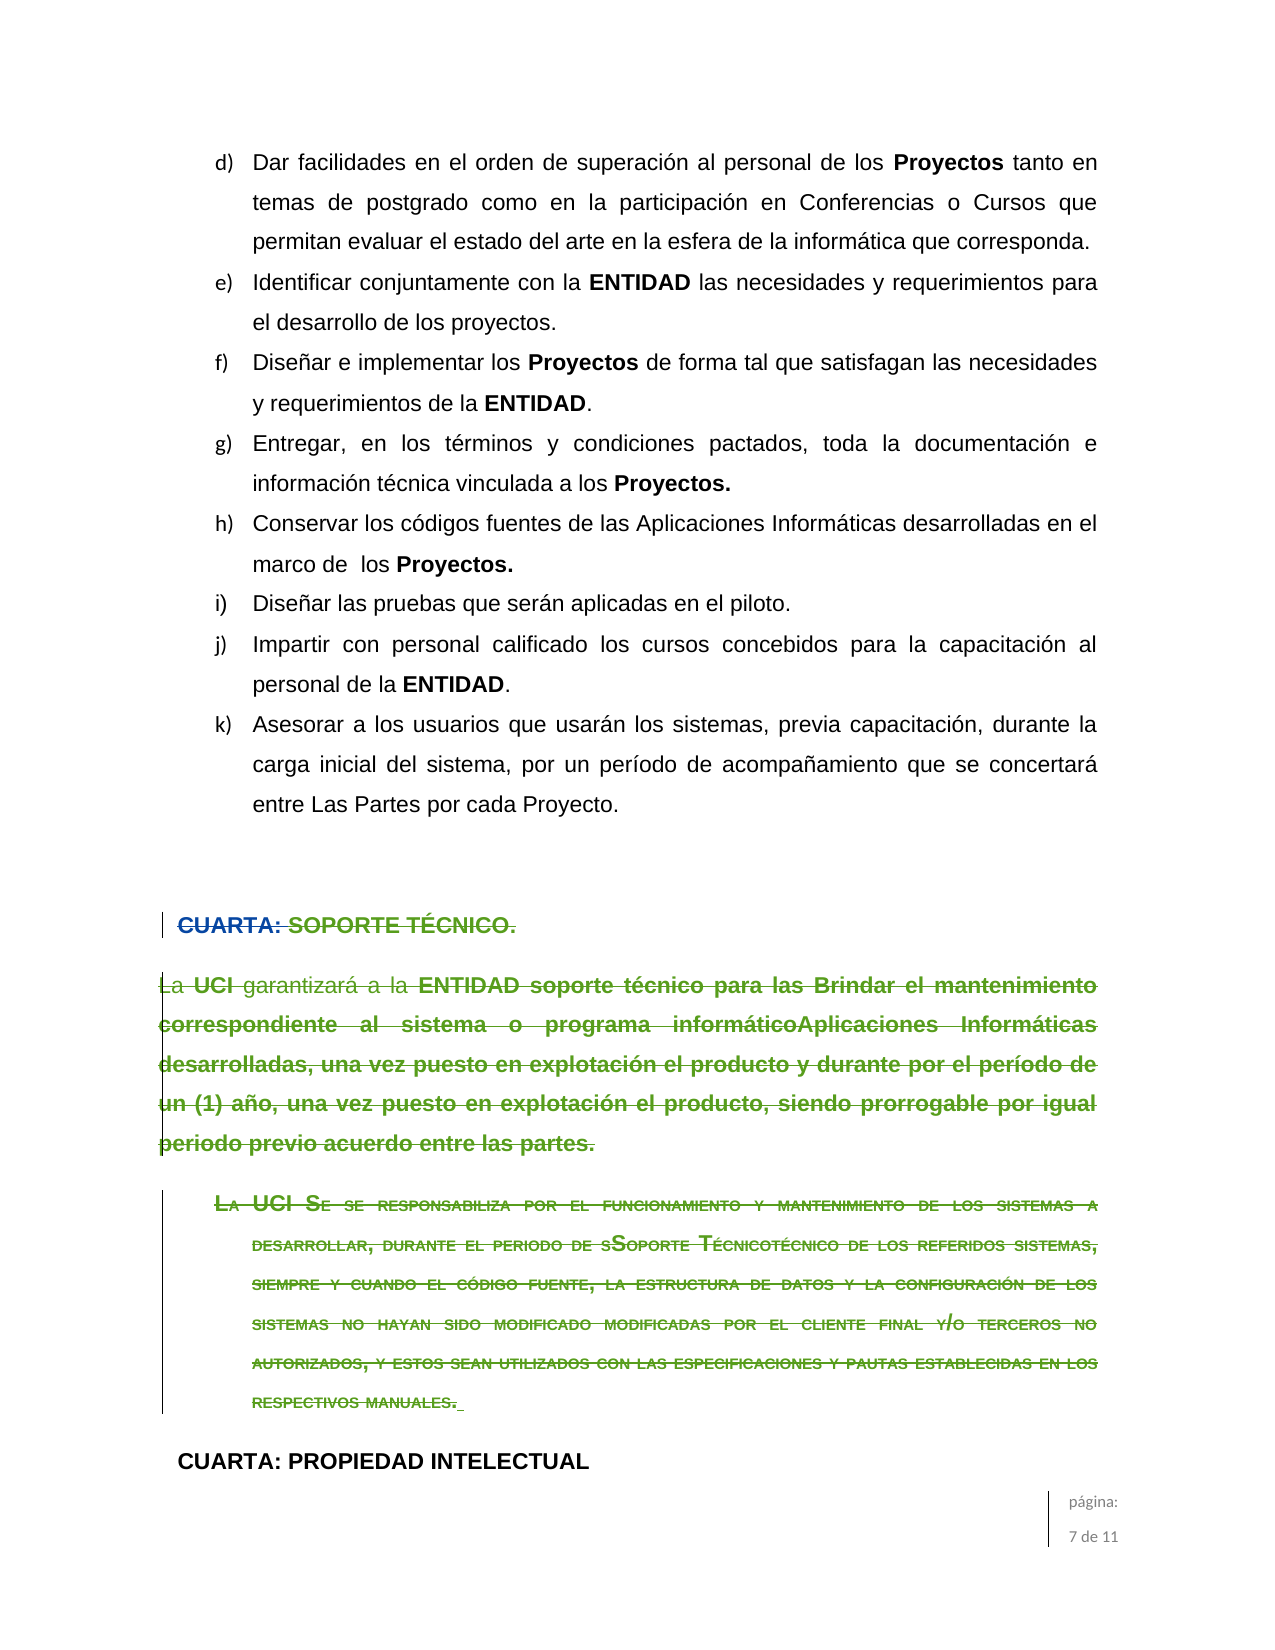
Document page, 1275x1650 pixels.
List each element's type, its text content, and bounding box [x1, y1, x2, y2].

list Dar facilidades en el orden de superación al personal de los Proyectos tanto en temas de postgrado como en la participación en Conferencias o Cursos que permitan evaluar el estado del arte en la esfera de la informática que corresponda. [215, 148, 1098, 254]
list Entregar, en los términos y condiciones pactados, toda la documentación e información técnica vinculada a los Proyectos. [215, 429, 1098, 496]
list Identificar conjuntamente con la ENTIDAD las necesidades y requerimientos para el desarrollo de los proyectos. [215, 268, 1098, 335]
text CUARTA: PROPIEDAD INTELECTUAL [177, 1448, 1098, 1474]
list Diseñar e implementar los Proyectos de forma tal que satisfagan las necesidades y requerimientos de la ENTIDAD. [215, 348, 1098, 416]
list Asesorar a los usuarios que usarán los sistemas, previa capacitación, durante la carga inicial del sistema, por un período de acompañamiento que se concertará entre Las Partes por cada Proyecto. [215, 710, 1098, 817]
list Impartir con personal calificado los cursos concebidos para la capacitación al personal de la ENTIDAD. [215, 630, 1098, 697]
list Diseñar las pruebas que serán aplicadas en el piloto. [215, 590, 1098, 617]
list Conservar los códigos fuentes de las Aplicaciones Informáticas desarrolladas en el marco de los Proyectos. [215, 509, 1098, 577]
